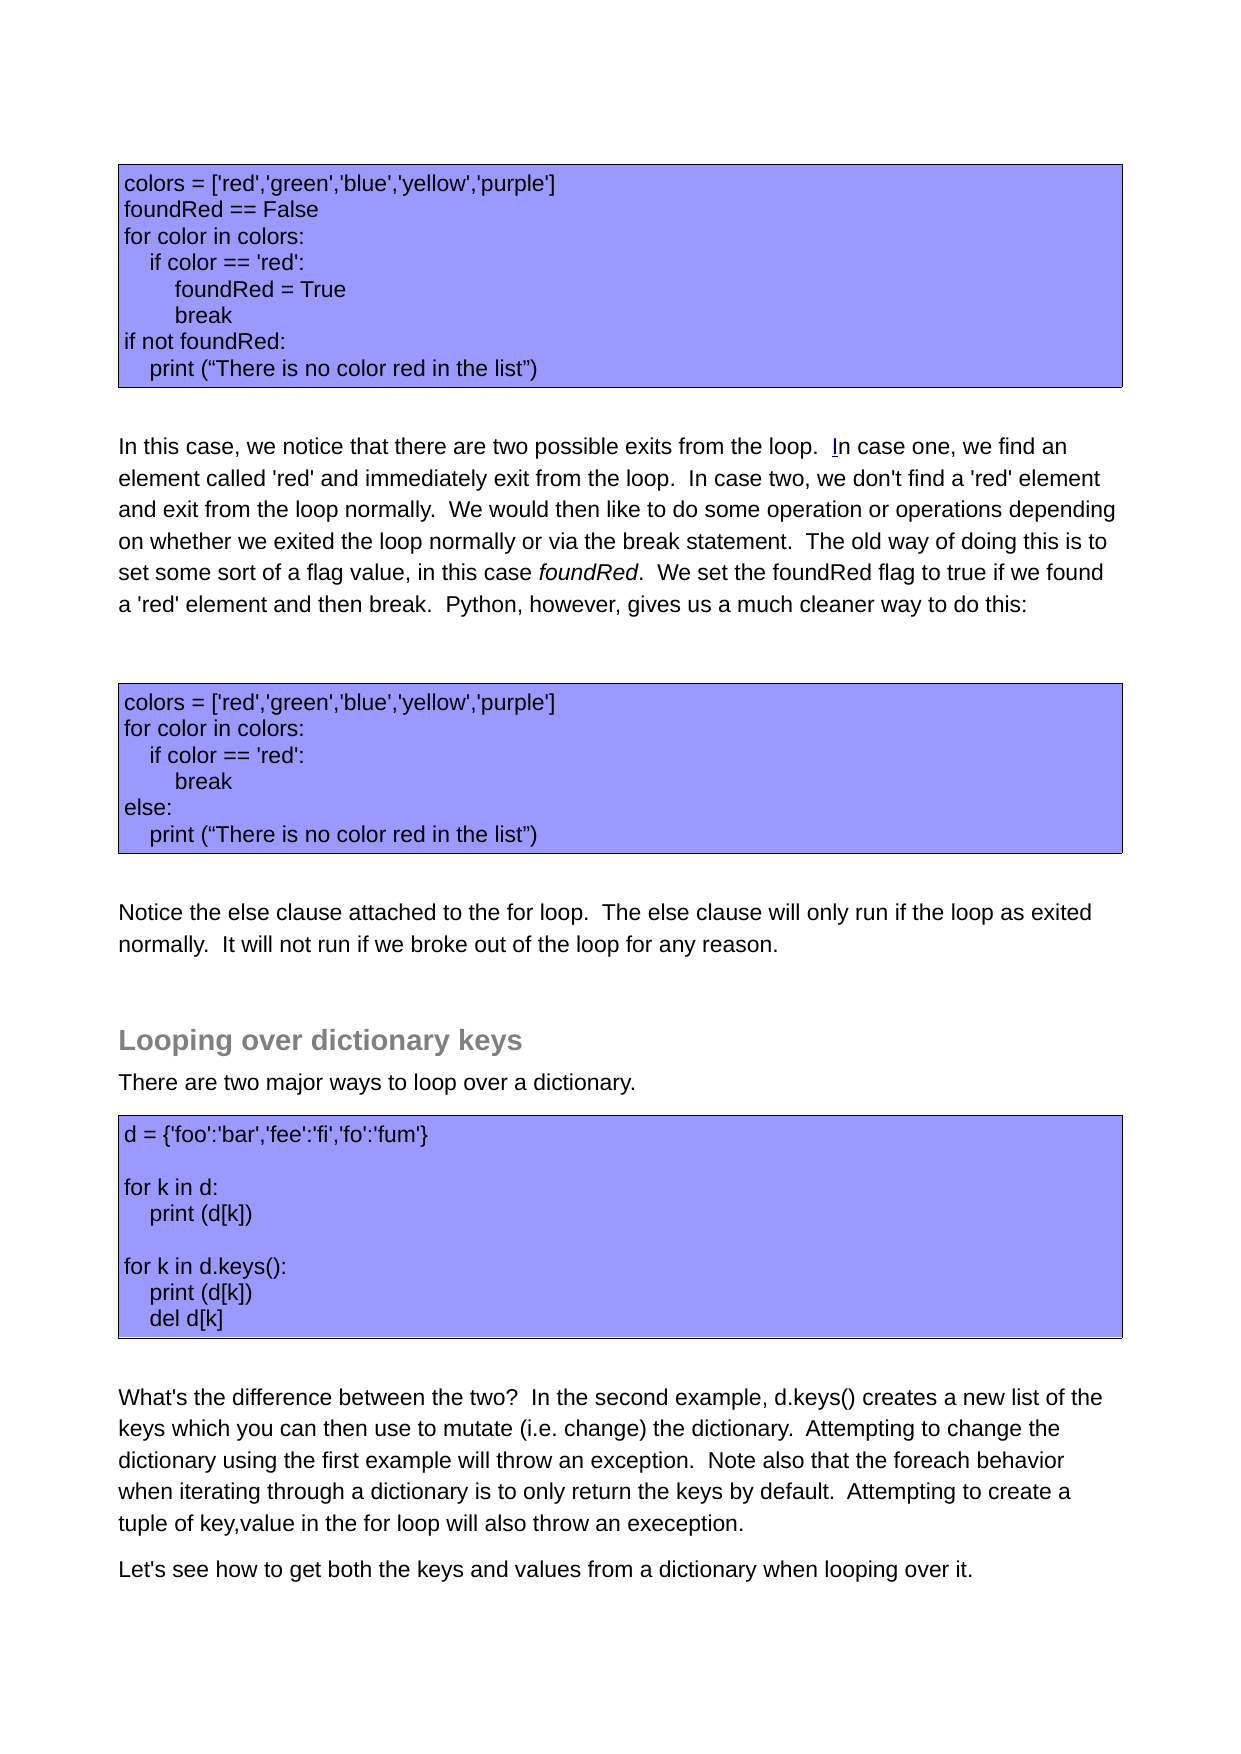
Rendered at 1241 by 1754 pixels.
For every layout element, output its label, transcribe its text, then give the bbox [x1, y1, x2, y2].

table_header colors = ['red','green','blue','yellow','purple'] foundRed == False for color in colors: if color == 'red': foundRed = True break if not foundRed: print (“There is no color red in the list”) [119, 165, 1122, 387]
table_header colors = ['red','green','blue','yellow','purple'] for color in colors: if color == 'red': break else: print (“There is no color red in the list”) [119, 684, 1122, 853]
text Notice the else clause attached to the for loop. The else clause will only run if the loop as exited normally. It will not run if we broke out of the loop for any reason. [118, 899, 1122, 957]
subtitle Looping over dictionary keys [118, 1023, 1122, 1056]
text In this case, we notice that there are two possible exits from the loop. In case one, we find an element called 'red' and immediately exit from the loop. In case two, we don't find a 'red' element and exit from the loop normally. We would then like to do some operation or operations depending on whether we exited the loop normally or via the break statement. The old way of doing this is to set some sort of a flag value, in this case foundRed. We set the foundRed flag to true if we found a 'red' element and then break. Python, however, gives us a much cleaner way to do this: [118, 433, 1122, 617]
text Let's see how to get both the keys and values from a dictionary when looping over it. [118, 1556, 1122, 1582]
text What's the difference between the two? In the second example, d.keys() creates a new list of the keys which you can then use to mutate (i.e. change) the dictionary. Attempting to change the dictionary using the first example will throw an exception. Note also that the foreach behavior when iterating through a dictionary is to only return the keys by default. Attempting to create a tuple of key,value in the for loop will also throw an exeception. [118, 1384, 1122, 1536]
text There are two major ways to loop over a dictionary. [118, 1069, 1122, 1095]
table_header d = {'foo':'bar','fee':'fi','fo':'fum'} for k in d: print (d[k]) for k in d.keys(): print (d[k]) del d[k] [119, 1116, 1122, 1337]
